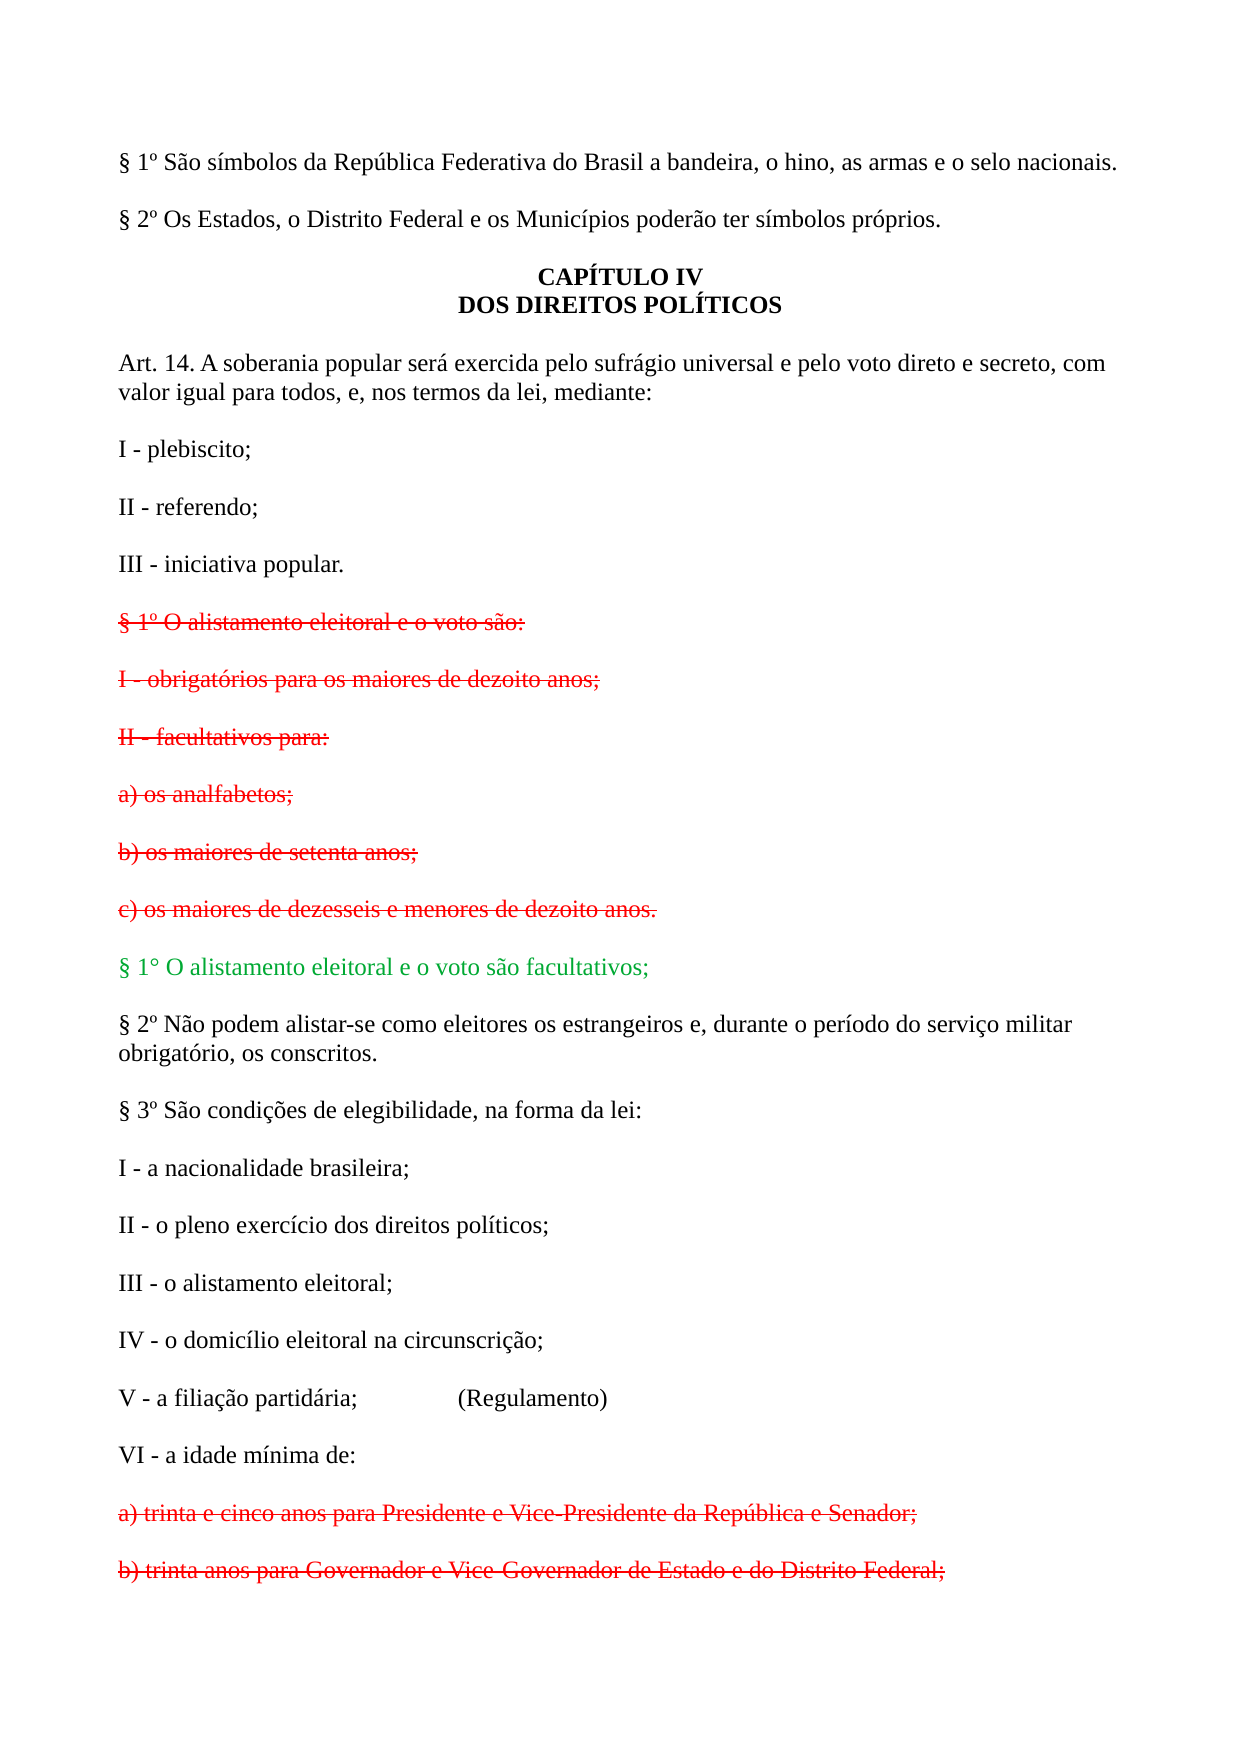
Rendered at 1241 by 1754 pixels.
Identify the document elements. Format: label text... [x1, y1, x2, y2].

text b) trinta anos para Governador e Vice-Governador de Estado e do Distrito Federal; [118, 1556, 1122, 1584]
text c) os maiores de dezesseis e menores de dezoito anos. [118, 894, 1122, 923]
text § 2º Não podem alistar-se como eleitores os estrangeiros e, durante o período do serviço militar obrigatório, os conscritos. [118, 1009, 1122, 1067]
text § 1º São símbolos da República Federativa do Brasil a bandeira, o hino, as armas e o selo nacionais. [118, 147, 1122, 176]
text I - a nacionalidade brasileira; [118, 1153, 1122, 1182]
text II - facultativos para: [118, 722, 1122, 751]
text § 1° O alistamento eleitoral e o voto são facultativos; [118, 952, 1122, 981]
text § 2º Os Estados, o Distrito Federal e os Municípios poderão ter símbolos próprios. [118, 204, 1122, 233]
text I - obrigatórios para os maiores de dezoito anos; [118, 664, 1122, 693]
text § 3º São condições de elegibilidade, na forma da lei: [118, 1096, 1122, 1124]
text § 1º O alistamento eleitoral e o voto são: [118, 607, 1122, 636]
text VI - a idade mínima de: [118, 1441, 1122, 1469]
text b) os maiores de setenta anos; [118, 837, 1122, 866]
text III - iniciativa popular. [118, 549, 1122, 578]
text I - plebiscito; [118, 434, 1122, 463]
text Art. 14. A soberania popular será exercida pelo sufrágio universal e pelo voto direto e secreto, com valor igual para todos, e, nos termos da lei, mediante: [118, 348, 1122, 406]
text a) trinta e cinco anos para Presidente e Vice-Presidente da República e Senador; [118, 1498, 1122, 1527]
text IV - o domicílio eleitoral na circunscrição; [118, 1326, 1122, 1354]
text CAPÍTULO IV [118, 262, 1122, 291]
text II - referendo; [118, 492, 1122, 521]
text III - o alistamento eleitoral; [118, 1268, 1122, 1297]
text II - o pleno exercício dos direitos políticos; [118, 1211, 1122, 1239]
text DOS DIREITOS POLÍTICOS [118, 291, 1122, 319]
text a) os analfabetos; [118, 779, 1122, 808]
text V - a filiação partidária; (Regulamento) [118, 1383, 1122, 1412]
